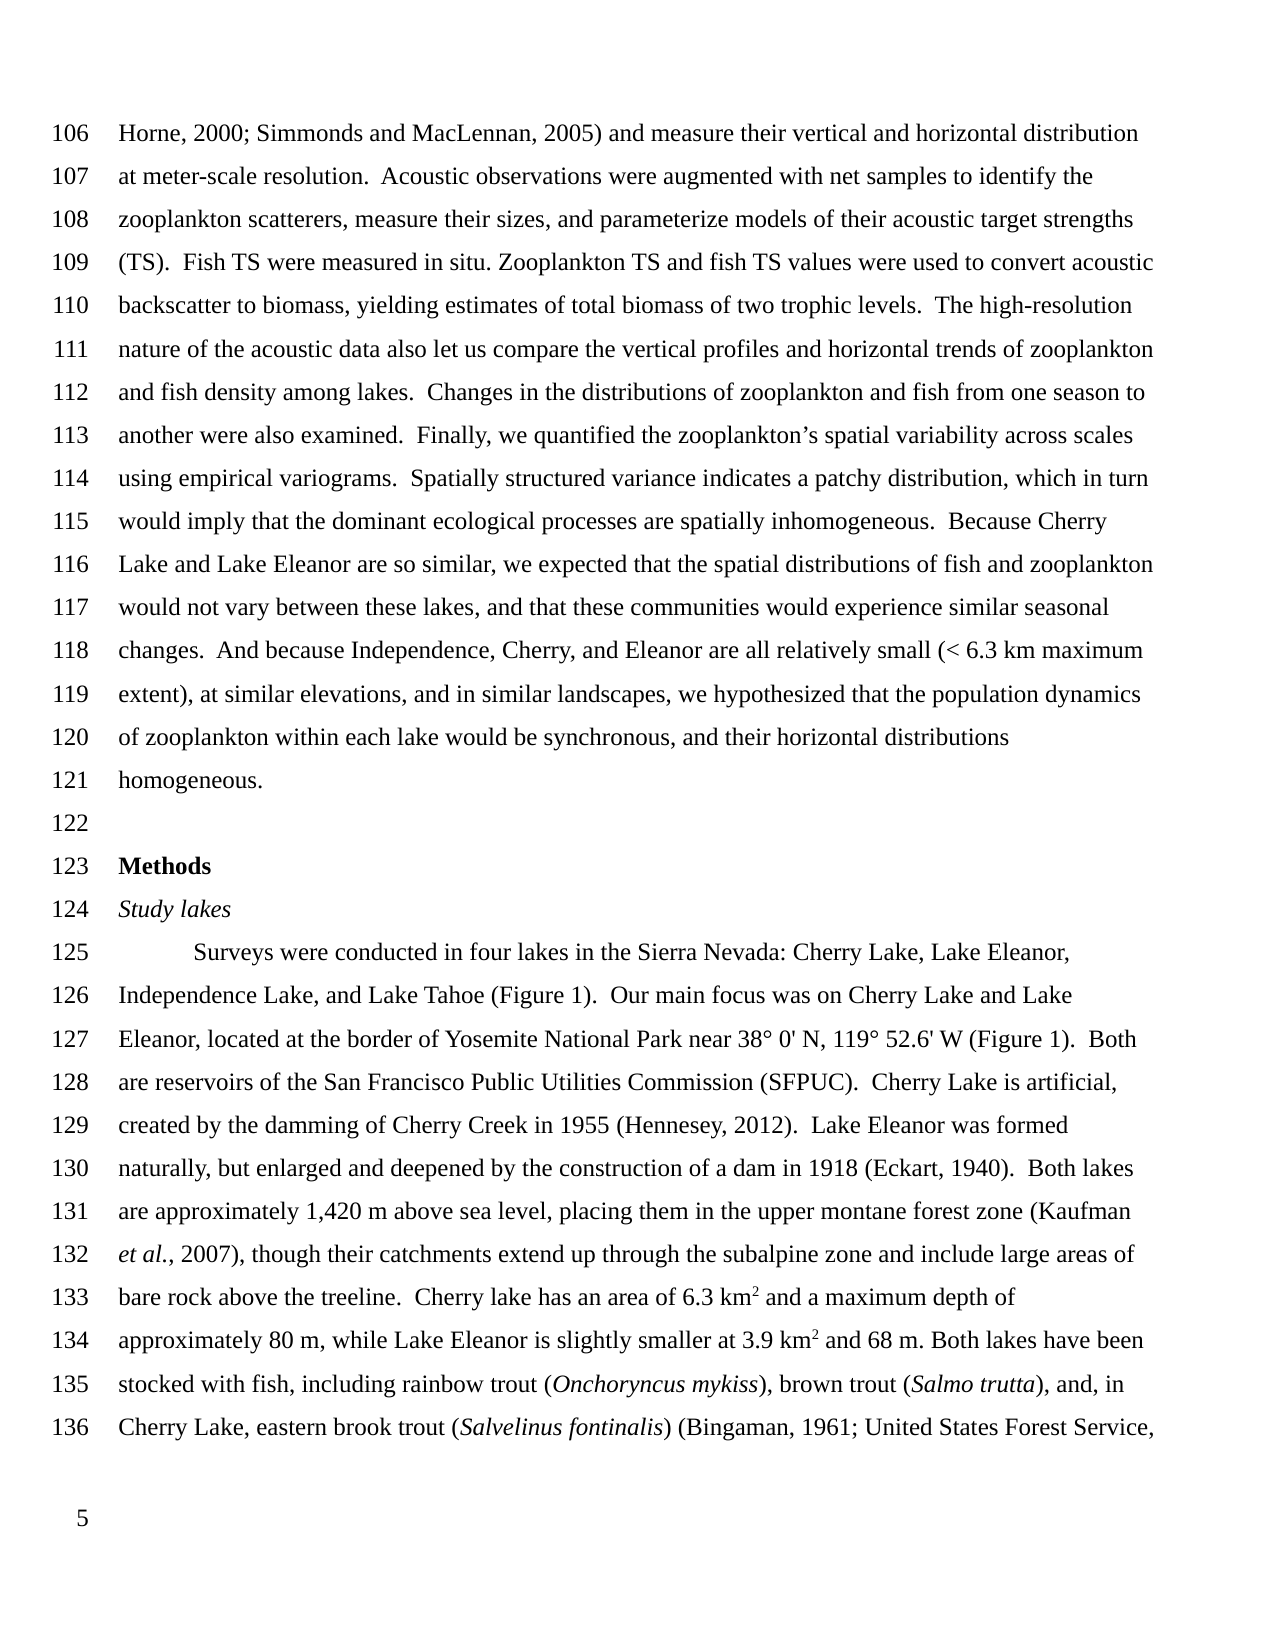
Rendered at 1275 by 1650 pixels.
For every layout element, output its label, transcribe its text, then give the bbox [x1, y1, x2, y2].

text Study lakes [118, 894, 1157, 923]
text Horne, 2000; Simmonds and MacLennan, 2005)⁠ and measure their vertical and horizontal distribution at meter-scale resolution. Acoustic observations were augmented with net samples to identify the zooplankton scatterers, measure their sizes, and parameterize models of their acoustic target strengths (TS). Fish TS were measured in situ. Zooplankton TS and fish TS values were used to convert acoustic backscatter to biomass, yielding estimates of total biomass of two trophic levels. The high-resolution nature of the acoustic data also let us compare the vertical profiles and horizontal trends of zooplankton and fish density among lakes. Changes in the distributions of zooplankton and fish from one season to another were also examined. Finally, we quantified the zooplankton’s spatial variability across scales using empirical variograms. Spatially structured variance indicates a patchy distribution, which in turn would imply that the dominant ecological processes are spatially inhomogeneous. Because Cherry Lake and Lake Eleanor are so similar, we expected that the spatial distributions of fish and zooplankton would not vary between these lakes, and that these communities would experience similar seasonal changes. And because Independence, Cherry, and Eleanor are all relatively small (< 6.3 km maximum extent), at similar elevations, and in similar landscapes, we hypothesized that the population dynamics of zooplankton within each lake would be synchronous, and their horizontal distributions homogeneous. [118, 118, 1157, 794]
text Methods [118, 851, 1157, 880]
text Surveys were conducted in four lakes in the Sierra Nevada: Cherry Lake, Lake Eleanor, Independence Lake, and Lake Tahoe (Figure 1). Our main focus was on Cherry Lake and Lake Eleanor, located at the border of Yosemite National Park near 38° 0' N, 119° 52.6' W (Figure 1). Both are reservoirs of the San Francisco Public Utilities Commission (SFPUC). Cherry Lake is artificial, created by the damming of Cherry Creek in 1955 (Hennesey, 2012)⁠. Lake Eleanor was formed naturally, but enlarged and deepened by the construction of a dam in 1918 (Eckart, 1940)⁠. Both lakes are approximately 1,420 m above sea level, placing them in the upper montane forest zone (Kaufman et al., 2007)⁠, though their catchments extend up through the subalpine zone and include large areas of bare rock above the treeline. Cherry lake has an area of 6.3 km2 and a maximum depth of approximately 80 m, while Lake Eleanor is slightly smaller at 3.9 km2 and 68 m. Both lakes have been stocked with fish, including rainbow trout (Onchoryncus mykiss), brown trout (Salmo trutta), and, in Cherry Lake, eastern brook trout (Salvelinus fontinalis) (Bingaman, 1961; United States Forest Service, [118, 937, 1157, 1441]
